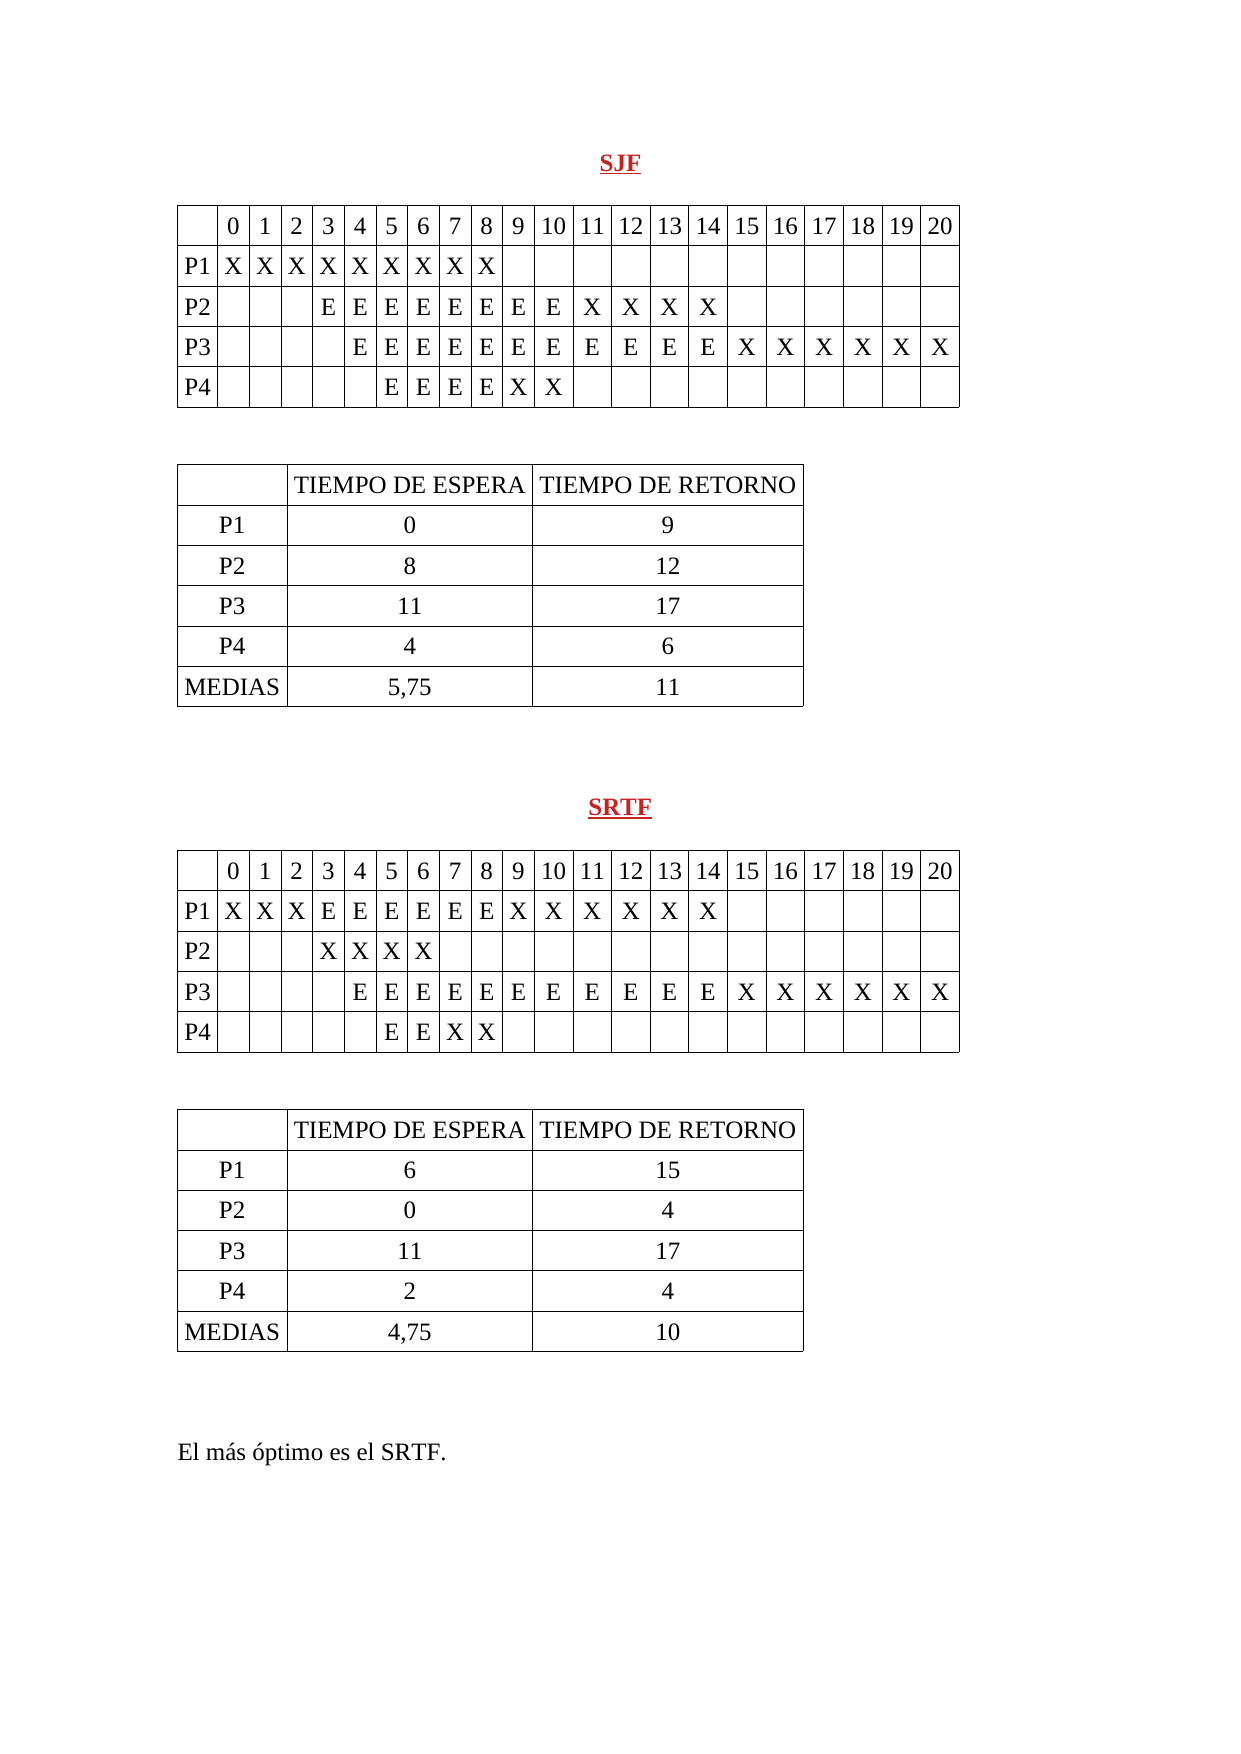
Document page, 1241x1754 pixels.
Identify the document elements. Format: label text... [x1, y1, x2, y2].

table_cell [535, 1012, 573, 1052]
table_cell [728, 287, 766, 326]
table_cell [651, 367, 688, 407]
table_cell [218, 327, 249, 366]
table_cell E [377, 891, 407, 931]
table_cell E [345, 891, 376, 931]
table_cell [921, 1012, 959, 1052]
table_header TIEMPO DE ESPERA [288, 1110, 532, 1149]
table_cell E [377, 367, 407, 407]
table_cell 17 [533, 1231, 803, 1270]
table_cell [250, 327, 281, 366]
table_cell 4 [533, 1191, 803, 1230]
table_cell 4,75 [288, 1312, 532, 1351]
table_cell E [313, 891, 344, 931]
table_header 9 [503, 851, 534, 890]
table_header 12 [612, 851, 650, 890]
table_cell P1 [178, 246, 217, 286]
table_cell [728, 246, 766, 286]
table_cell X [767, 327, 804, 366]
table_cell 6 [288, 1151, 532, 1190]
table_header 19 [883, 851, 920, 890]
table_header 10 [535, 851, 573, 890]
table_cell [767, 891, 804, 931]
table_cell X [408, 932, 439, 971]
table_cell E [472, 287, 502, 326]
table_cell 4 [533, 1271, 803, 1311]
table_header [178, 206, 217, 245]
table_cell [767, 1012, 804, 1052]
table_header 12 [612, 206, 650, 245]
table_cell P3 [178, 586, 287, 626]
table_cell 9 [533, 506, 803, 545]
table_cell P3 [178, 972, 217, 1011]
table_header 20 [921, 851, 959, 890]
table_cell E [689, 972, 727, 1011]
table_header 3 [313, 851, 344, 890]
table_header TIEMPO DE RETORNO [533, 465, 803, 504]
table_cell X [883, 327, 920, 366]
table_cell E [408, 367, 439, 407]
table_header 6 [408, 206, 439, 245]
table_cell [805, 246, 843, 286]
table_header 18 [844, 206, 882, 245]
table_cell X [313, 932, 344, 971]
table_cell E [574, 327, 611, 366]
table_cell X [574, 891, 611, 931]
table_cell E [377, 1012, 407, 1052]
table_header 18 [844, 851, 882, 890]
table_cell X [345, 246, 376, 286]
text SRTF [177, 792, 1063, 821]
table_cell 8 [288, 546, 532, 585]
table_cell [218, 972, 249, 1011]
table_cell X [503, 367, 534, 407]
table_header 7 [440, 851, 471, 890]
table_cell [883, 246, 920, 286]
table_header 8 [472, 851, 502, 890]
table_cell [805, 1012, 843, 1052]
table_header 16 [767, 851, 804, 890]
table_cell E [612, 972, 650, 1011]
table_cell X [503, 891, 534, 931]
table_cell [883, 367, 920, 407]
table_header 14 [689, 206, 727, 245]
table_cell X [345, 932, 376, 971]
table_cell E [345, 972, 376, 1011]
table_cell E [574, 972, 611, 1011]
table_cell [250, 287, 281, 326]
table_cell [282, 367, 312, 407]
table_header 0 [218, 851, 249, 890]
table_cell [250, 932, 281, 971]
table_cell X [440, 246, 471, 286]
table_cell [218, 367, 249, 407]
table_cell E [472, 367, 502, 407]
table_cell [921, 891, 959, 931]
table_cell [313, 972, 344, 1011]
table_cell [805, 932, 843, 971]
table_cell E [472, 972, 502, 1011]
table_cell [767, 367, 804, 407]
table_cell [535, 932, 573, 971]
table_header 1 [250, 206, 281, 245]
table_header 7 [440, 206, 471, 245]
table_cell [612, 932, 650, 971]
table_cell [883, 932, 920, 971]
table_cell [313, 1012, 344, 1052]
table_cell [345, 367, 376, 407]
table_cell E [408, 1012, 439, 1052]
table_header 19 [883, 206, 920, 245]
table_cell 0 [288, 506, 532, 545]
table_cell [612, 246, 650, 286]
table_cell P2 [178, 546, 287, 585]
table_cell E [535, 972, 573, 1011]
table_cell [767, 932, 804, 971]
table_header [178, 1110, 287, 1149]
table_cell X [218, 246, 249, 286]
table_cell E [440, 367, 471, 407]
table_cell X [805, 972, 843, 1011]
table_cell [805, 367, 843, 407]
table_cell E [408, 891, 439, 931]
table_header 8 [472, 206, 502, 245]
table_cell E [440, 287, 471, 326]
table_cell [651, 1012, 688, 1052]
table_cell [218, 932, 249, 971]
table_cell P1 [178, 1151, 287, 1190]
table_cell X [535, 891, 573, 931]
table_cell X [921, 972, 959, 1011]
table_cell X [612, 891, 650, 931]
table_cell [574, 367, 611, 407]
table_cell P2 [178, 287, 217, 326]
table_cell [689, 932, 727, 971]
table_cell [612, 367, 650, 407]
table_cell X [250, 246, 281, 286]
table_header 6 [408, 851, 439, 890]
table_header 13 [651, 851, 688, 890]
table_cell 17 [533, 586, 803, 626]
table_cell [345, 1012, 376, 1052]
table_cell [250, 1012, 281, 1052]
table_cell [883, 287, 920, 326]
table_cell E [377, 972, 407, 1011]
table_cell X [612, 287, 650, 326]
table_cell [767, 246, 804, 286]
table_cell E [503, 287, 534, 326]
table_cell [728, 1012, 766, 1052]
table_header 5 [377, 206, 407, 245]
table_cell E [345, 327, 376, 366]
table_cell [921, 287, 959, 326]
table_header 15 [728, 206, 766, 245]
table_cell 11 [533, 667, 803, 706]
table_cell [844, 287, 882, 326]
table_cell 12 [533, 546, 803, 585]
table_header 14 [689, 851, 727, 890]
table_cell E [408, 327, 439, 366]
table_cell 6 [533, 627, 803, 666]
table_header 1 [250, 851, 281, 890]
table_cell [921, 367, 959, 407]
table_cell E [313, 287, 344, 326]
table_cell E [440, 891, 471, 931]
table_cell [728, 367, 766, 407]
table_cell [574, 1012, 611, 1052]
table_header 11 [574, 206, 611, 245]
table_cell E [408, 972, 439, 1011]
table_cell P4 [178, 627, 287, 666]
table_header 17 [805, 206, 843, 245]
table_cell [472, 932, 502, 971]
table_cell E [408, 287, 439, 326]
table_cell P3 [178, 327, 217, 366]
table_cell E [612, 327, 650, 366]
table_header 2 [282, 851, 312, 890]
table_cell [805, 287, 843, 326]
table_cell [689, 246, 727, 286]
table_cell X [313, 246, 344, 286]
table_header TIEMPO DE ESPERA [288, 465, 532, 504]
table_cell X [689, 287, 727, 326]
table_cell [921, 932, 959, 971]
table_cell [844, 367, 882, 407]
table_cell [728, 891, 766, 931]
table_cell X [651, 891, 688, 931]
table_cell P4 [178, 1271, 287, 1311]
table_header 16 [767, 206, 804, 245]
table_cell X [282, 246, 312, 286]
table_cell [612, 1012, 650, 1052]
table_cell X [728, 972, 766, 1011]
table_cell [218, 1012, 249, 1052]
table_cell [535, 246, 573, 286]
table_cell X [921, 327, 959, 366]
table_cell X [408, 246, 439, 286]
table_cell [503, 932, 534, 971]
table_cell MEDIAS [178, 1312, 287, 1351]
table_header 4 [345, 206, 376, 245]
table_cell [689, 367, 727, 407]
table_cell [689, 1012, 727, 1052]
table_cell 5,75 [288, 667, 532, 706]
table_header 20 [921, 206, 959, 245]
table_cell P2 [178, 932, 217, 971]
table_cell X [805, 327, 843, 366]
table_header 0 [218, 206, 249, 245]
table_cell X [728, 327, 766, 366]
table_cell [844, 1012, 882, 1052]
table_cell E [535, 327, 573, 366]
table_header 10 [535, 206, 573, 245]
table_cell E [440, 327, 471, 366]
table_cell [883, 1012, 920, 1052]
table_cell 4 [288, 627, 532, 666]
table_cell [313, 367, 344, 407]
table_cell X [440, 1012, 471, 1052]
table_cell [313, 327, 344, 366]
table_cell [805, 891, 843, 931]
table_cell X [377, 932, 407, 971]
table_header 17 [805, 851, 843, 890]
table_cell E [345, 287, 376, 326]
table_cell E [503, 327, 534, 366]
table_cell 11 [288, 1231, 532, 1270]
table_cell X [535, 367, 573, 407]
table_cell P4 [178, 1012, 217, 1052]
table_header 3 [313, 206, 344, 245]
table_cell X [472, 246, 502, 286]
table_cell [844, 932, 882, 971]
table_cell E [503, 972, 534, 1011]
table_cell 11 [288, 586, 532, 626]
table_cell [218, 287, 249, 326]
table_header 2 [282, 206, 312, 245]
table_cell X [844, 327, 882, 366]
table_cell P1 [178, 506, 287, 545]
table_cell [282, 932, 312, 971]
table_cell [250, 367, 281, 407]
table_header 9 [503, 206, 534, 245]
table_header 13 [651, 206, 688, 245]
table_header [178, 465, 287, 504]
table_cell [921, 246, 959, 286]
table_cell [883, 891, 920, 931]
table_cell 15 [533, 1151, 803, 1190]
table_cell P3 [178, 1231, 287, 1270]
table_cell 2 [288, 1271, 532, 1311]
table_cell [503, 1012, 534, 1052]
table_header 4 [345, 851, 376, 890]
table_cell E [535, 287, 573, 326]
table_cell X [767, 972, 804, 1011]
table_cell [250, 972, 281, 1011]
table_cell [574, 246, 611, 286]
table_cell [574, 932, 611, 971]
table_cell 10 [533, 1312, 803, 1351]
table_cell X [883, 972, 920, 1011]
table_cell [651, 932, 688, 971]
table_cell E [472, 891, 502, 931]
table_cell E [377, 327, 407, 366]
table_cell E [689, 327, 727, 366]
table_cell [651, 246, 688, 286]
table_header [178, 851, 217, 890]
table_cell P2 [178, 1191, 287, 1230]
table_cell [844, 891, 882, 931]
table_cell [282, 287, 312, 326]
table_cell MEDIAS [178, 667, 287, 706]
table_cell E [651, 972, 688, 1011]
table_cell X [651, 287, 688, 326]
table_header 15 [728, 851, 766, 890]
table_header 11 [574, 851, 611, 890]
text SJF [177, 148, 1063, 176]
table_cell 0 [288, 1191, 532, 1230]
text El más óptimo es el SRTF. [177, 1437, 1063, 1466]
table_cell E [472, 327, 502, 366]
table_cell [503, 246, 534, 286]
table_cell [282, 327, 312, 366]
table_cell [282, 972, 312, 1011]
table_cell X [282, 891, 312, 931]
table_cell [282, 1012, 312, 1052]
table_cell E [377, 287, 407, 326]
table_cell [728, 932, 766, 971]
table_cell E [651, 327, 688, 366]
table_header TIEMPO DE RETORNO [533, 1110, 803, 1149]
table_cell X [250, 891, 281, 931]
table_cell X [689, 891, 727, 931]
table_cell X [377, 246, 407, 286]
table_cell [767, 287, 804, 326]
table_cell [440, 932, 471, 971]
table_cell X [472, 1012, 502, 1052]
table_cell P1 [178, 891, 217, 931]
table_cell P4 [178, 367, 217, 407]
table_cell [844, 246, 882, 286]
table_cell X [218, 891, 249, 931]
table_cell X [574, 287, 611, 326]
table_cell X [844, 972, 882, 1011]
table_header 5 [377, 851, 407, 890]
table_cell E [440, 972, 471, 1011]
